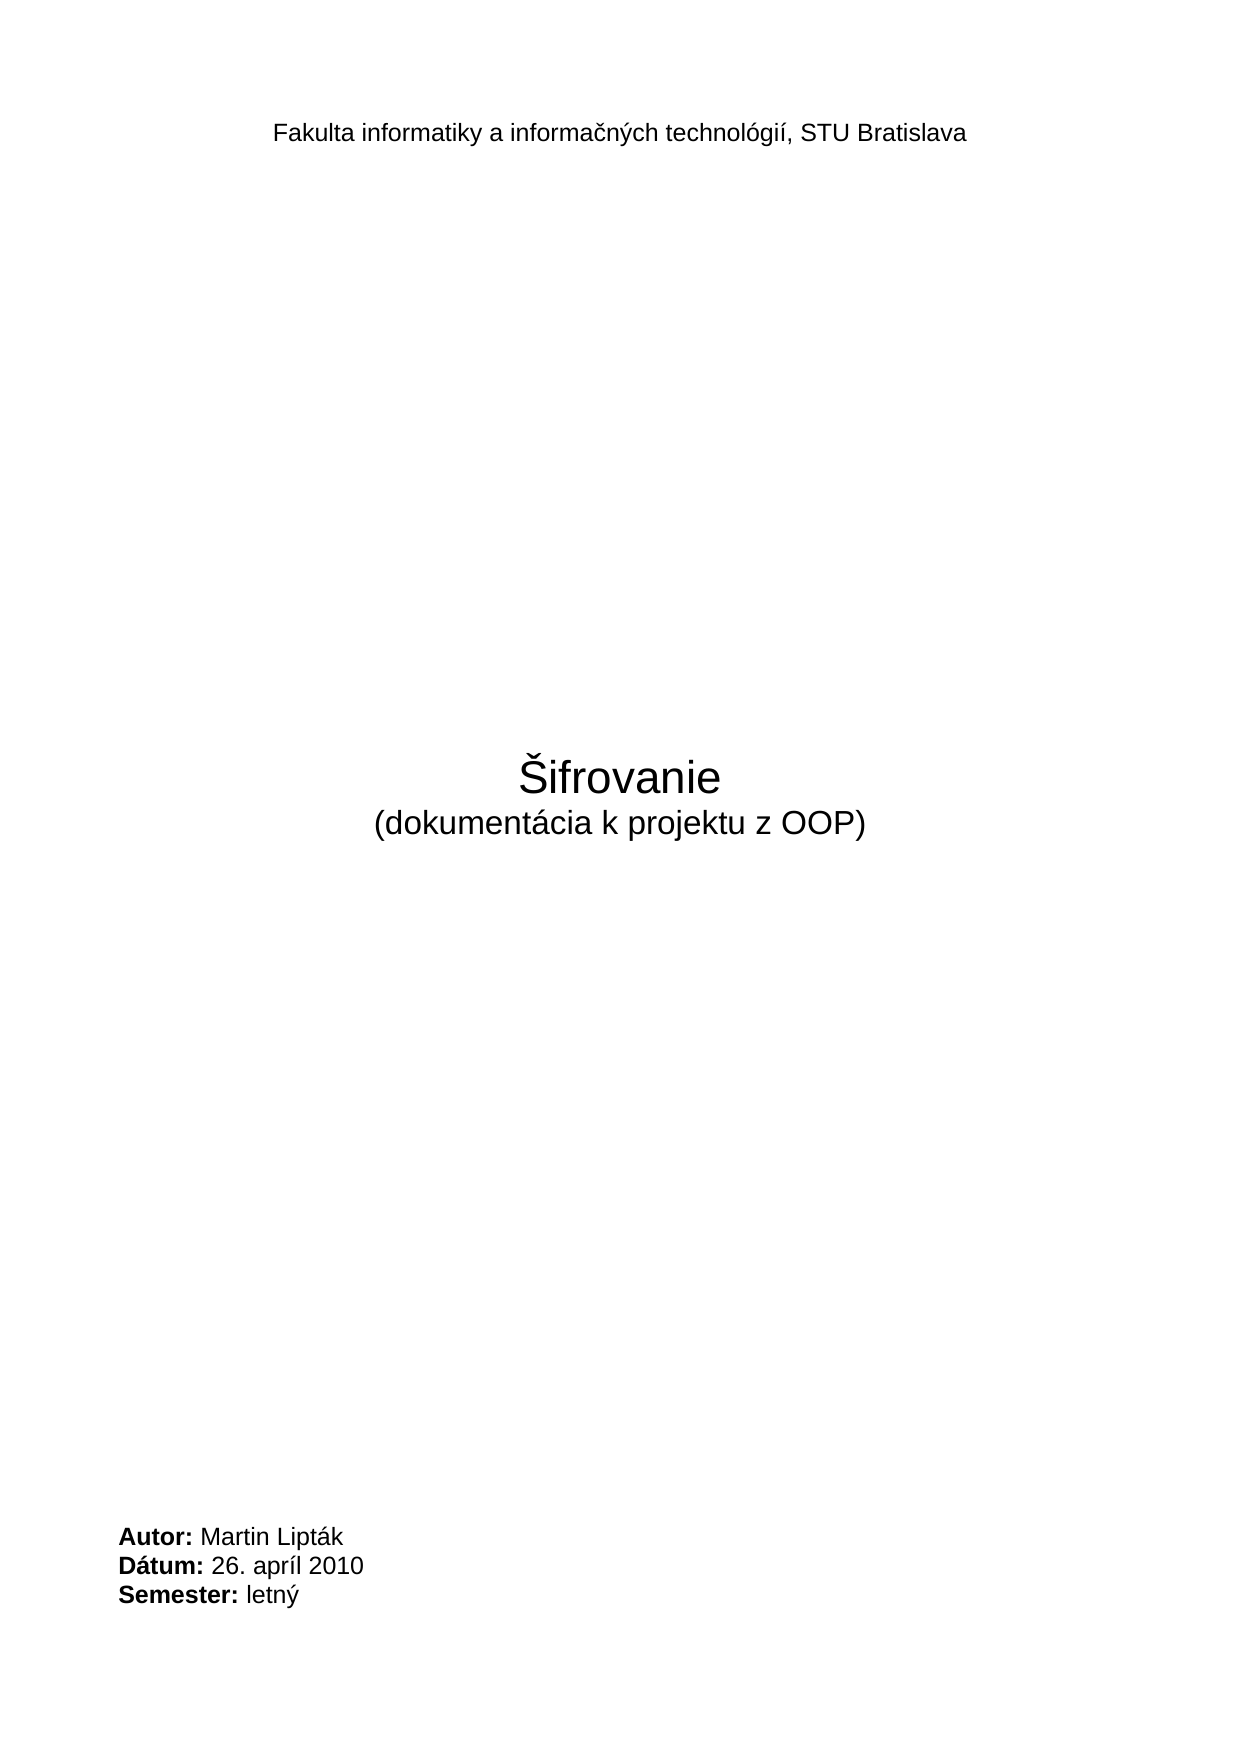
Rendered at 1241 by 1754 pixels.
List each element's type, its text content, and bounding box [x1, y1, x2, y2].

text (dokumentácia k projektu z OOP) [118, 803, 1122, 842]
text Dátum: 26. apríl 2010 [118, 1551, 1122, 1580]
text Semester: letný [118, 1580, 1122, 1608]
text Autor: Martin Lipták [118, 1522, 1122, 1551]
text Fakulta informatiky a informačných technológií, STU Bratislava [118, 118, 1122, 147]
text Šifrovanie [118, 751, 1122, 803]
